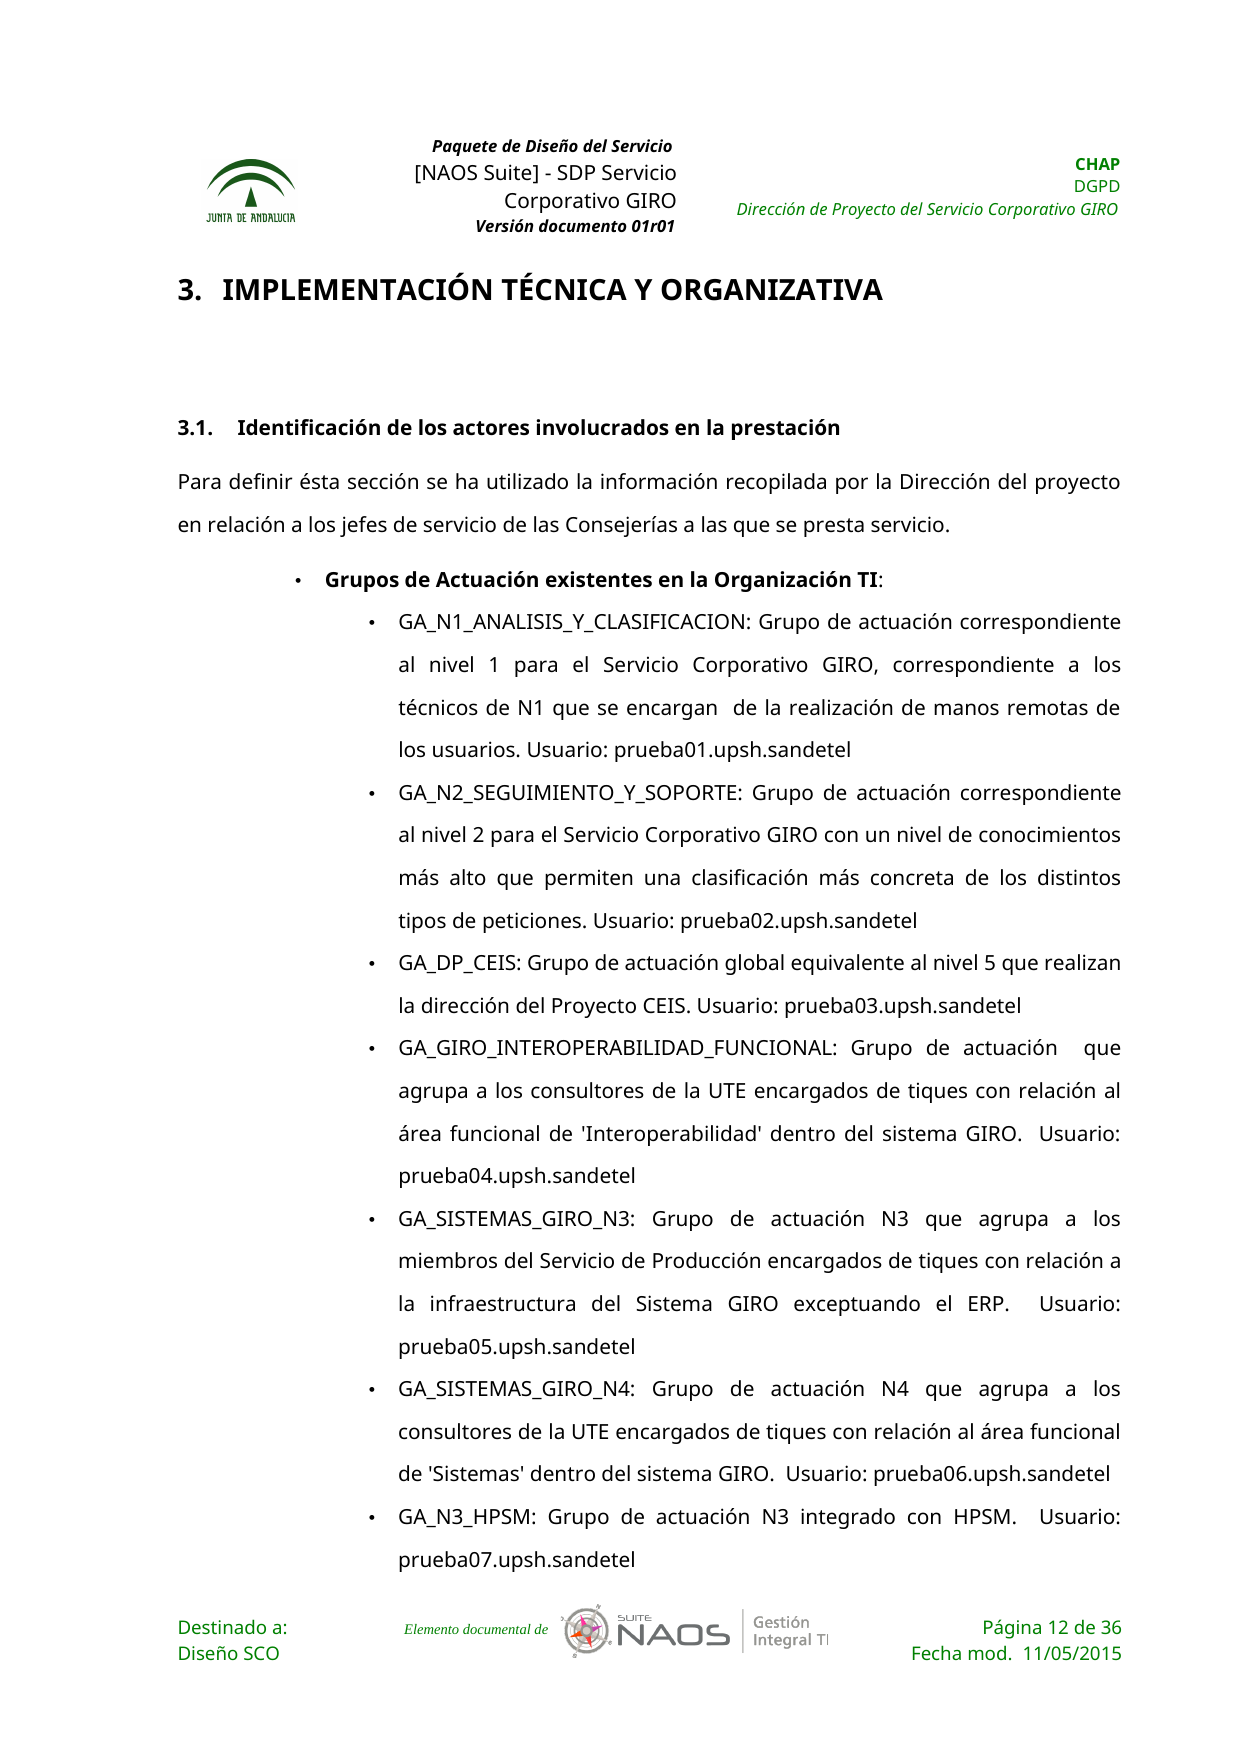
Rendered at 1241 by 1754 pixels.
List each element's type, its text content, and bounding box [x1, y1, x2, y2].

list Grupos de Actuación existentes en la Organización TI: [295, 565, 1122, 593]
text Para definir ésta sección se ha utilizado la información recopilada por la Dirección del proyecto en relación a los jefes de servicio de las Consejerías a las que se presta servicio. [177, 467, 1122, 538]
list GA_N1_ANALISIS_Y_CLASIFICACION: Grupo de actuación correspondiente al nivel 1 para el Servicio Corporativo GIRO, correspondiente a los técnicos de N1 que se encargan de la realización de manos remotas de los usuarios. Usuario: prueba01.upsh.sandetel [369, 607, 1122, 764]
list GA_N2_SEGUIMIENTO_Y_SOPORTE: Grupo de actuación correspondiente al nivel 2 para el Servicio Corporativo GIRO con un nivel de conocimientos más alto que permiten una clasificación más concreta de los distintos tipos de peticiones. Usuario: prueba02.upsh.sandetel [369, 778, 1122, 934]
list GA_SISTEMAS_GIRO_N3: Grupo de actuación N3 que agrupa a los miembros del Servicio de Producción encargados de tiques con relación a la infraestructura del Sistema GIRO exceptuando el ERP. Usuario: prueba05.upsh.sandetel [368, 1204, 1122, 1360]
list GA_N3_HPSM: Grupo de actuación N3 integrado con HPSM. Usuario: prueba07.upsh.sandetel [368, 1502, 1122, 1573]
list GA_SISTEMAS_GIRO_N4: Grupo de actuación N4 que agrupa a los consultores de la UTE encargados de tiques con relación al área funcional de 'Sistemas' dentro del sistema GIRO. Usuario: prueba06.upsh.sandetel [368, 1374, 1122, 1488]
picture [560, 1604, 829, 1658]
list GA_GIRO_INTEROPERABILIDAD_FUNCIONAL: Grupo de actuación que agrupa a los consultores de la UTE encargados de tiques con relación al área funcional de 'Interoperabilidad' dentro del sistema GIRO. Usuario: prueba04.upsh.sandetel [369, 1033, 1122, 1190]
picture [201, 159, 298, 226]
subtitle Implementación Técnica y Organizativa [177, 269, 1122, 308]
list GA_DP_CEIS: Grupo de actuación global equivalente al nivel 5 que realizan la dirección del Proyecto CEIS. Usuario: prueba03.upsh.sandetel [369, 948, 1122, 1019]
subtitle Identificación de los actores involucrados en la prestación [177, 413, 1122, 441]
